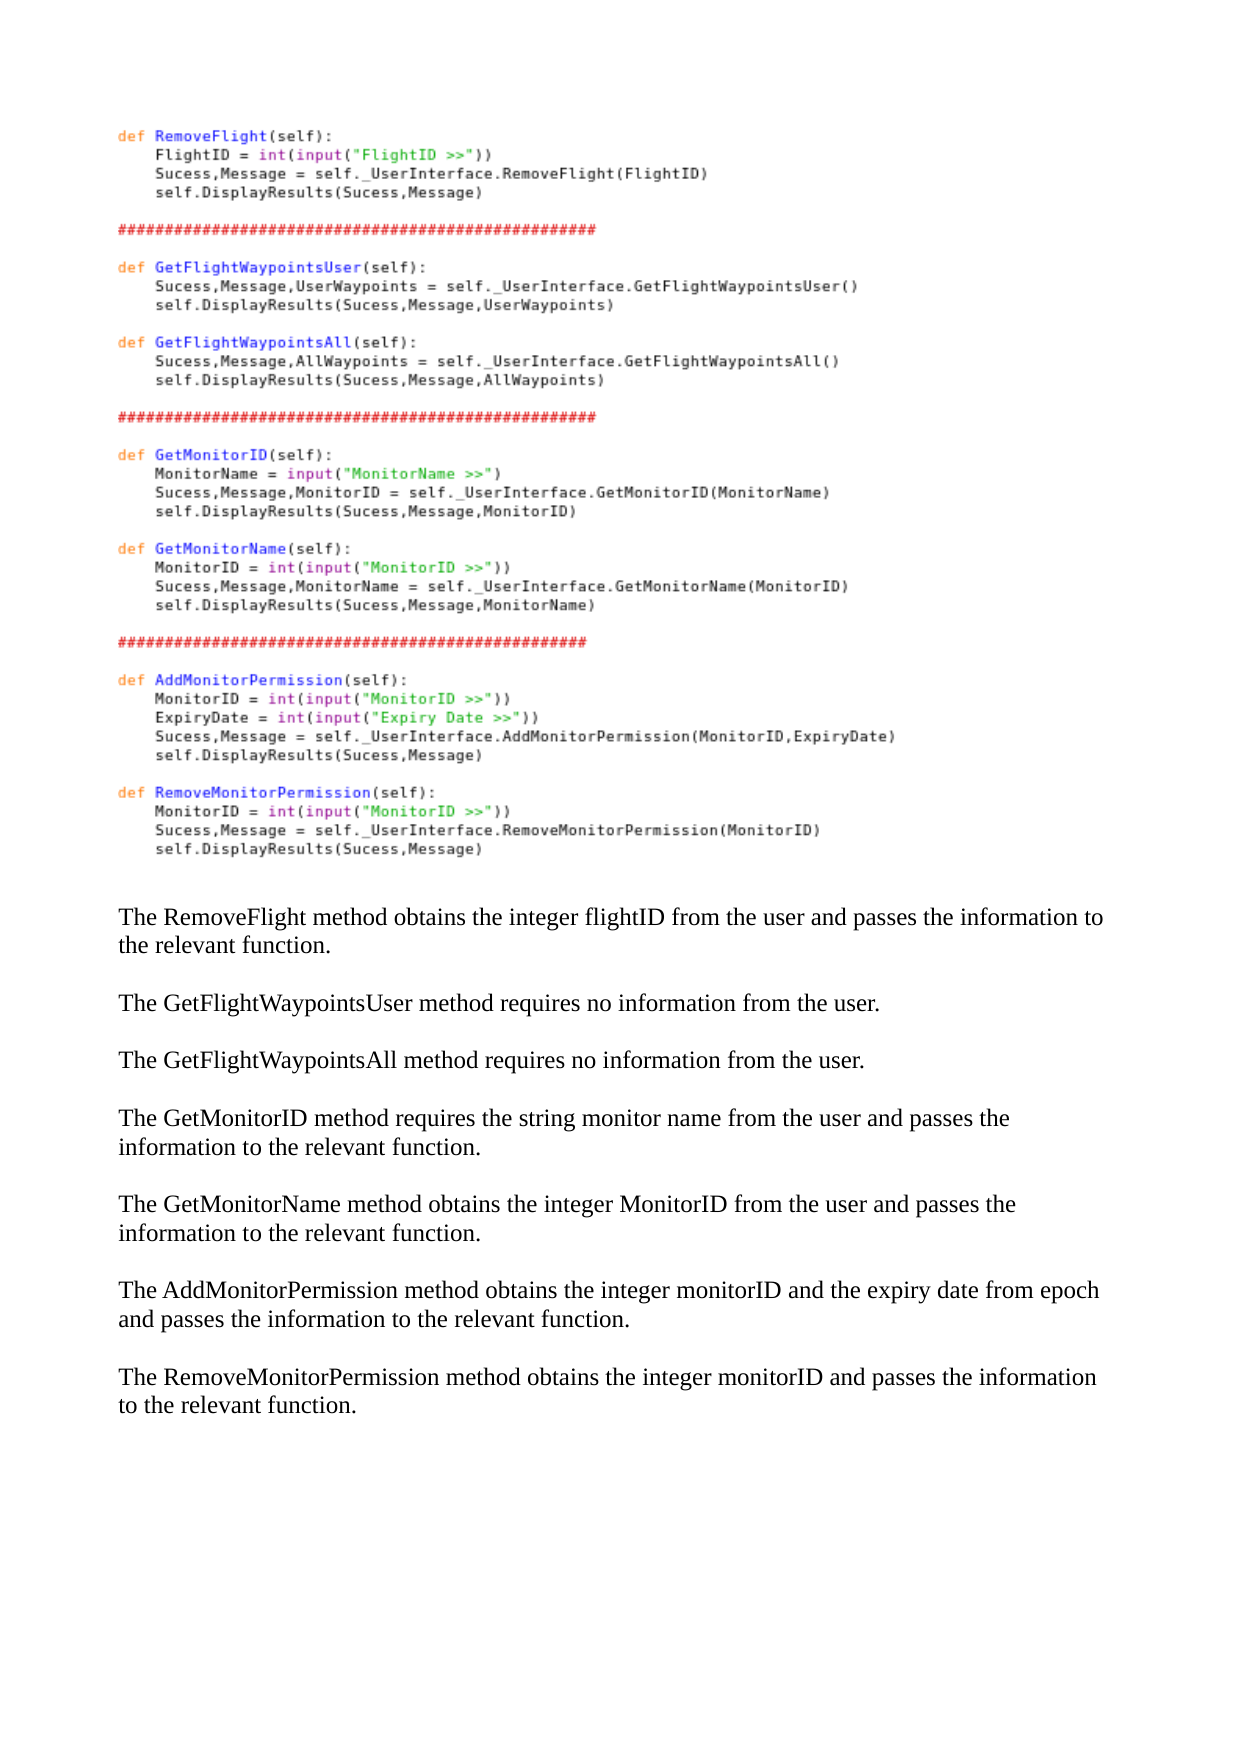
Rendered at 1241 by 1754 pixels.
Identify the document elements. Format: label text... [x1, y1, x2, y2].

text The RemoveFlight method obtains the integer flightID from the user and passes the information to the relevant function. [118, 902, 1122, 959]
text The GetFlightWaypointsAll method requires no information from the user. [118, 1045, 1122, 1074]
text The AddMonitorPermission method obtains the integer monitorID and the expiry date from epoch and passes the information to the relevant function. [118, 1275, 1122, 1333]
text The GetMonitorID method requires the string monitor name from the user and passes the information to the relevant function. [118, 1103, 1122, 1160]
text The RemoveMonitorPermission method obtains the integer monitorID and passes the information to the relevant function. [118, 1362, 1122, 1419]
picture [118, 118, 915, 873]
text The GetFlightWaypointsUser method requires no information from the user. [118, 988, 1122, 1017]
text The GetMonitorName method obtains the integer MonitorID from the user and passes the information to the relevant function. [118, 1189, 1122, 1247]
